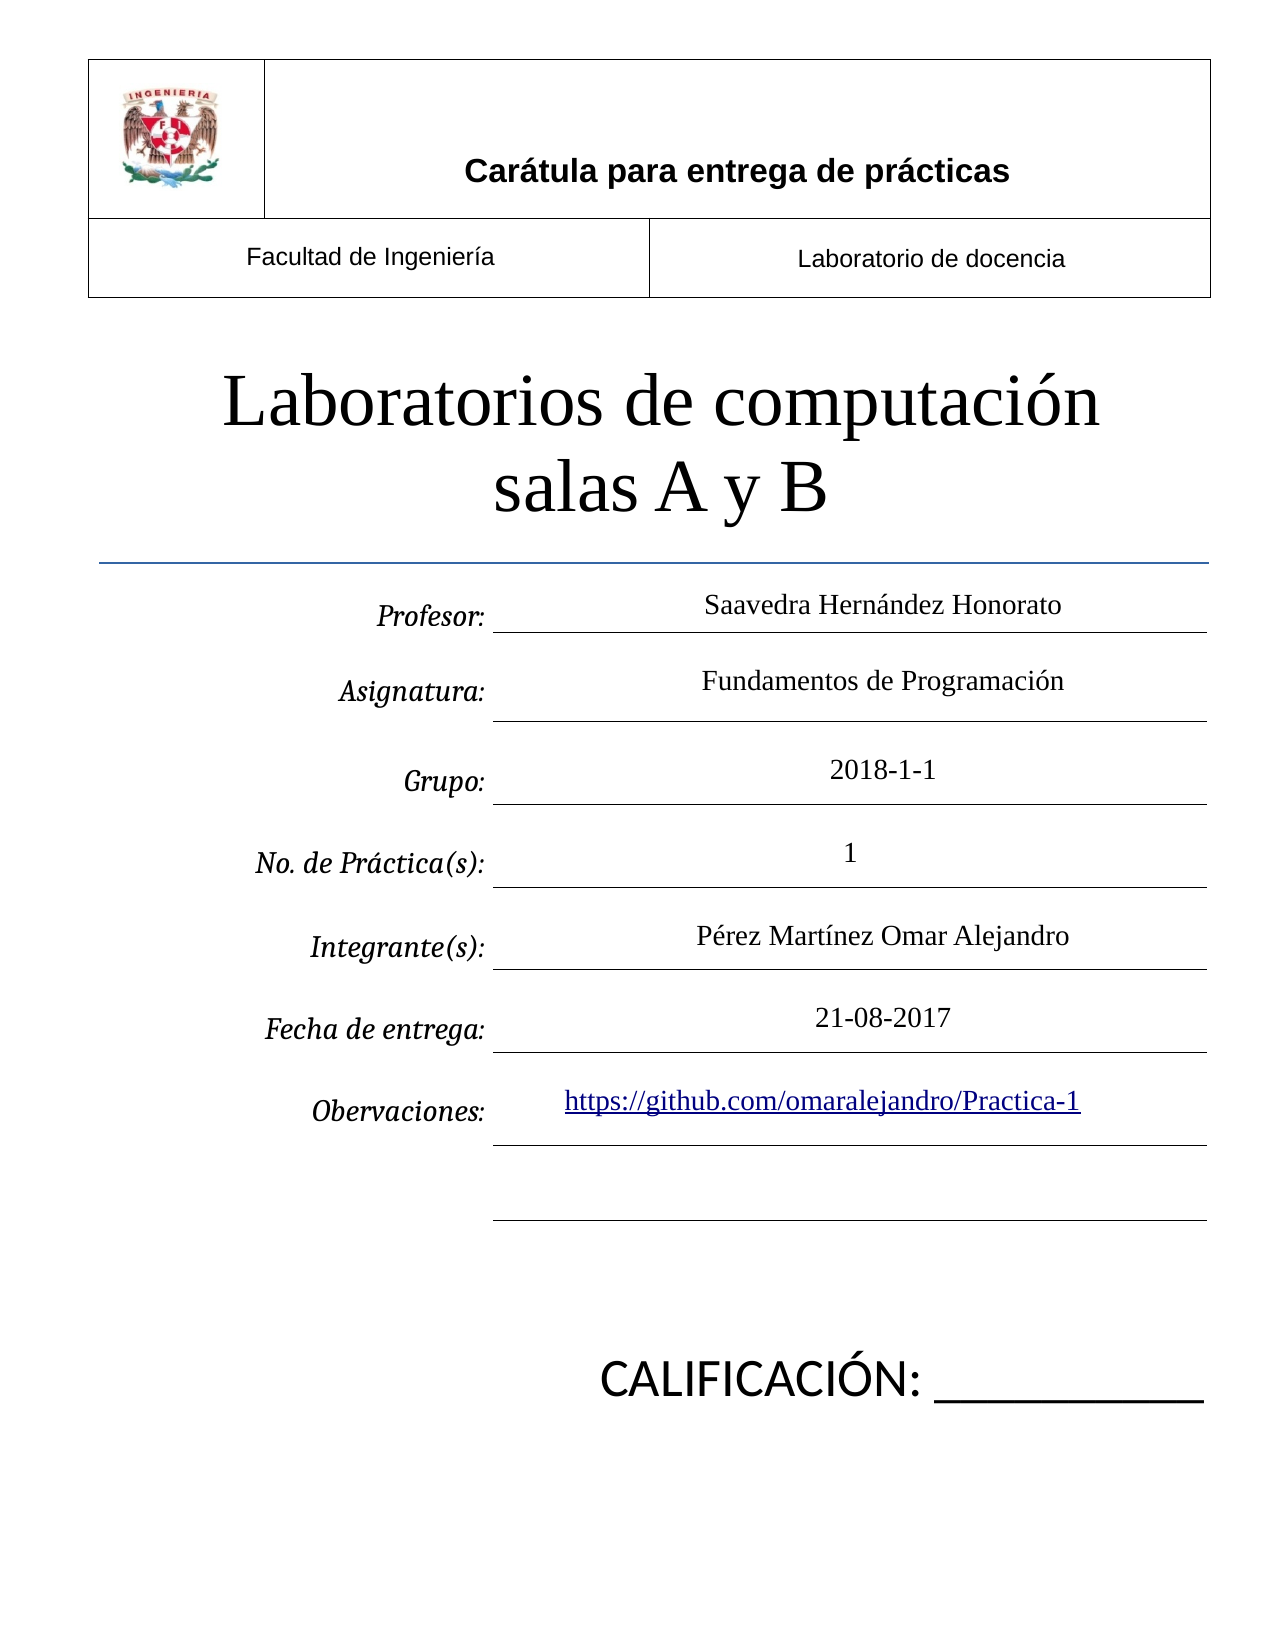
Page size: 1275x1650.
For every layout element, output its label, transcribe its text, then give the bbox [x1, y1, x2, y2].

table_cell No. de Práctica(s): [118, 804, 493, 887]
table_cell 1 [493, 805, 1207, 887]
table_cell https://github.com/omaralejandro/Practica-1 [493, 1053, 1207, 1145]
table_cell [118, 1145, 493, 1220]
table_cell Fecha de entrega: [118, 969, 493, 1052]
table_cell Pérez Martínez Omar Alejandro [493, 888, 1207, 969]
table_header [89, 60, 264, 217]
text salas A y B [118, 441, 1205, 528]
table_header Profesor: [118, 564, 493, 631]
table_header Saavedra Hernández Honorato [493, 564, 1207, 631]
table_header [118, 556, 493, 562]
table_cell Obervaciones: [118, 1052, 493, 1145]
text CALIFICACIÓN: __________ [118, 1344, 1205, 1410]
table_cell Laboratorio de docencia [650, 219, 1210, 297]
text Laboratorios de computación [118, 355, 1205, 441]
table_header [493, 556, 1207, 562]
table_cell [493, 1146, 1207, 1220]
table_cell 2018-1-1 [493, 722, 1207, 804]
table_cell Facultad de Ingeniería [89, 219, 649, 297]
table_cell Asignatura: [118, 631, 493, 721]
table_cell Fundamentos de Programación [493, 633, 1207, 721]
table_header Carátula para entrega de prácticas [265, 60, 1210, 217]
table_cell 21-08-2017 [493, 970, 1207, 1052]
table_cell Integrante(s): [118, 887, 493, 969]
table_cell Grupo: [118, 721, 493, 804]
